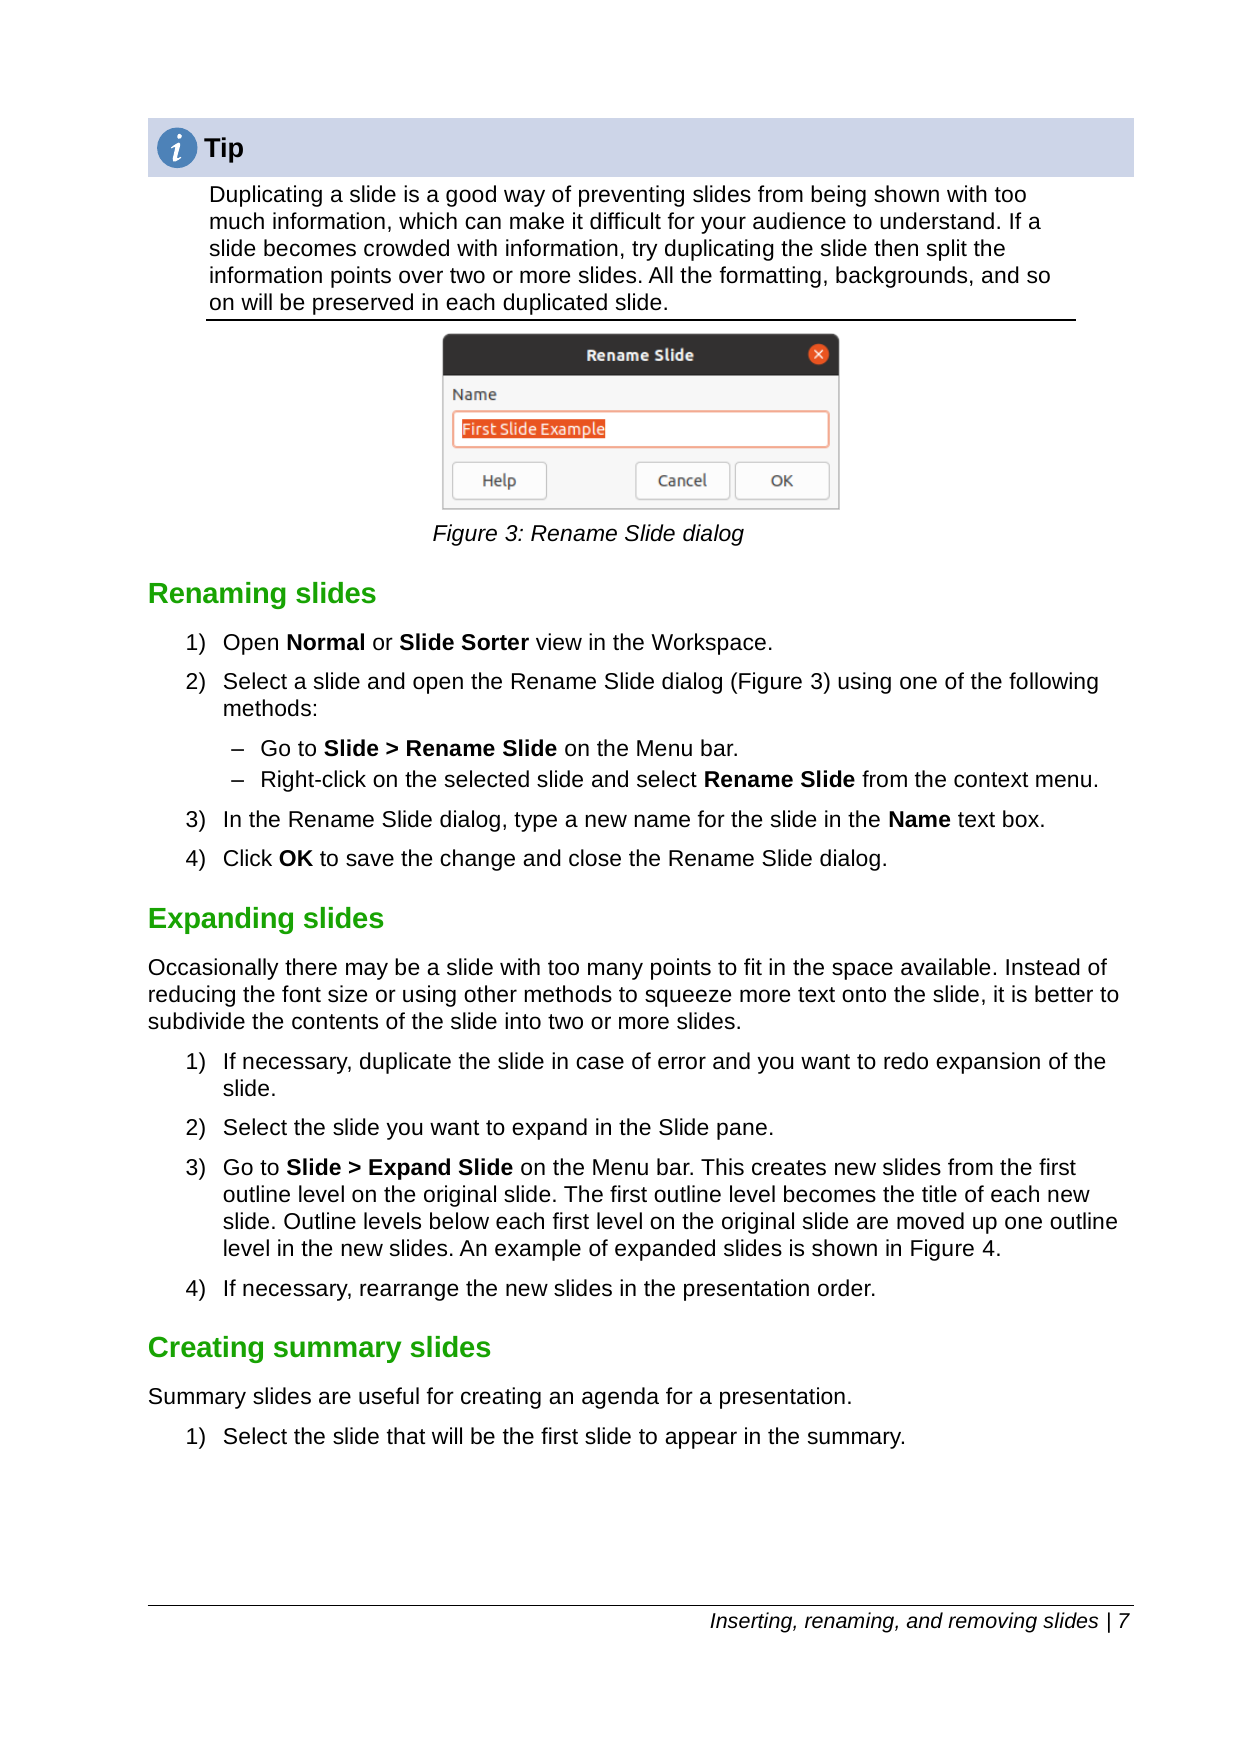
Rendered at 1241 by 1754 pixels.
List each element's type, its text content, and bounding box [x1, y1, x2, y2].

list In the Rename Slide dialog, type a new name for the slide in the Name text box. [206, 805, 1134, 832]
text Occasionally there may be a slide with too many points to fit in the space available. Instead of reducing the font size or using other methods to squeeze more text onto the slide, it is better to subdivide the contents of the slide into two or more slides. [148, 953, 1134, 1034]
subtitle Tip [148, 118, 1134, 177]
list If necessary, rearrange the new slides in the presentation order. [206, 1274, 1134, 1301]
list Right-click on the selected slide and select Rename Slide from the context menu. [231, 766, 1134, 793]
text Summary slides are useful for creating an agenda for a presentation. [148, 1383, 1134, 1410]
text Figure 3: Rename Slide dialog [432, 520, 849, 547]
list If necessary, duplicate the slide in case of error and you want to redo expansion of the slide. [206, 1047, 1134, 1101]
text Duplicating a slide is a good way of preventing slides from being shown with too much information, which can make it difficult for your audience to understand. If a slide becomes crowded with information, try duplicating the slide then split the information points over two or more slides. All the formatting, backgrounds, and so on will be preserved in each duplicated slide. [206, 177, 1076, 319]
list Select the slide that will be the first slide to appear in the summary. [206, 1422, 1134, 1449]
list Select a slide and open the Rename Slide dialog (Figure 3) using one of the following methods: [206, 668, 1134, 722]
subtitle Renaming slides [148, 576, 1134, 609]
list Click OK to save the change and close the Rename Slide dialog. [206, 845, 1134, 872]
picture [432, 333, 850, 520]
subtitle Creating summary slides [148, 1330, 1134, 1364]
list Go to Slide > Expand Slide on the Menu bar. This creates new slides from the first outline level on the original slide. The first outline level becomes the title of each new slide. Outline levels below each first level on the original slide are moved up one outline level in the new slides. An example of expanded slides is shown in Figure 4. [206, 1153, 1134, 1262]
list Go to Slide > Rename Slide on the Menu bar. [231, 734, 1134, 761]
list Open Normal or Slide Sorter view in the Workspace. [206, 628, 1134, 655]
subtitle Expanding slides [148, 901, 1134, 934]
list Select the slide you want to expand in the Slide pane. [206, 1114, 1134, 1141]
